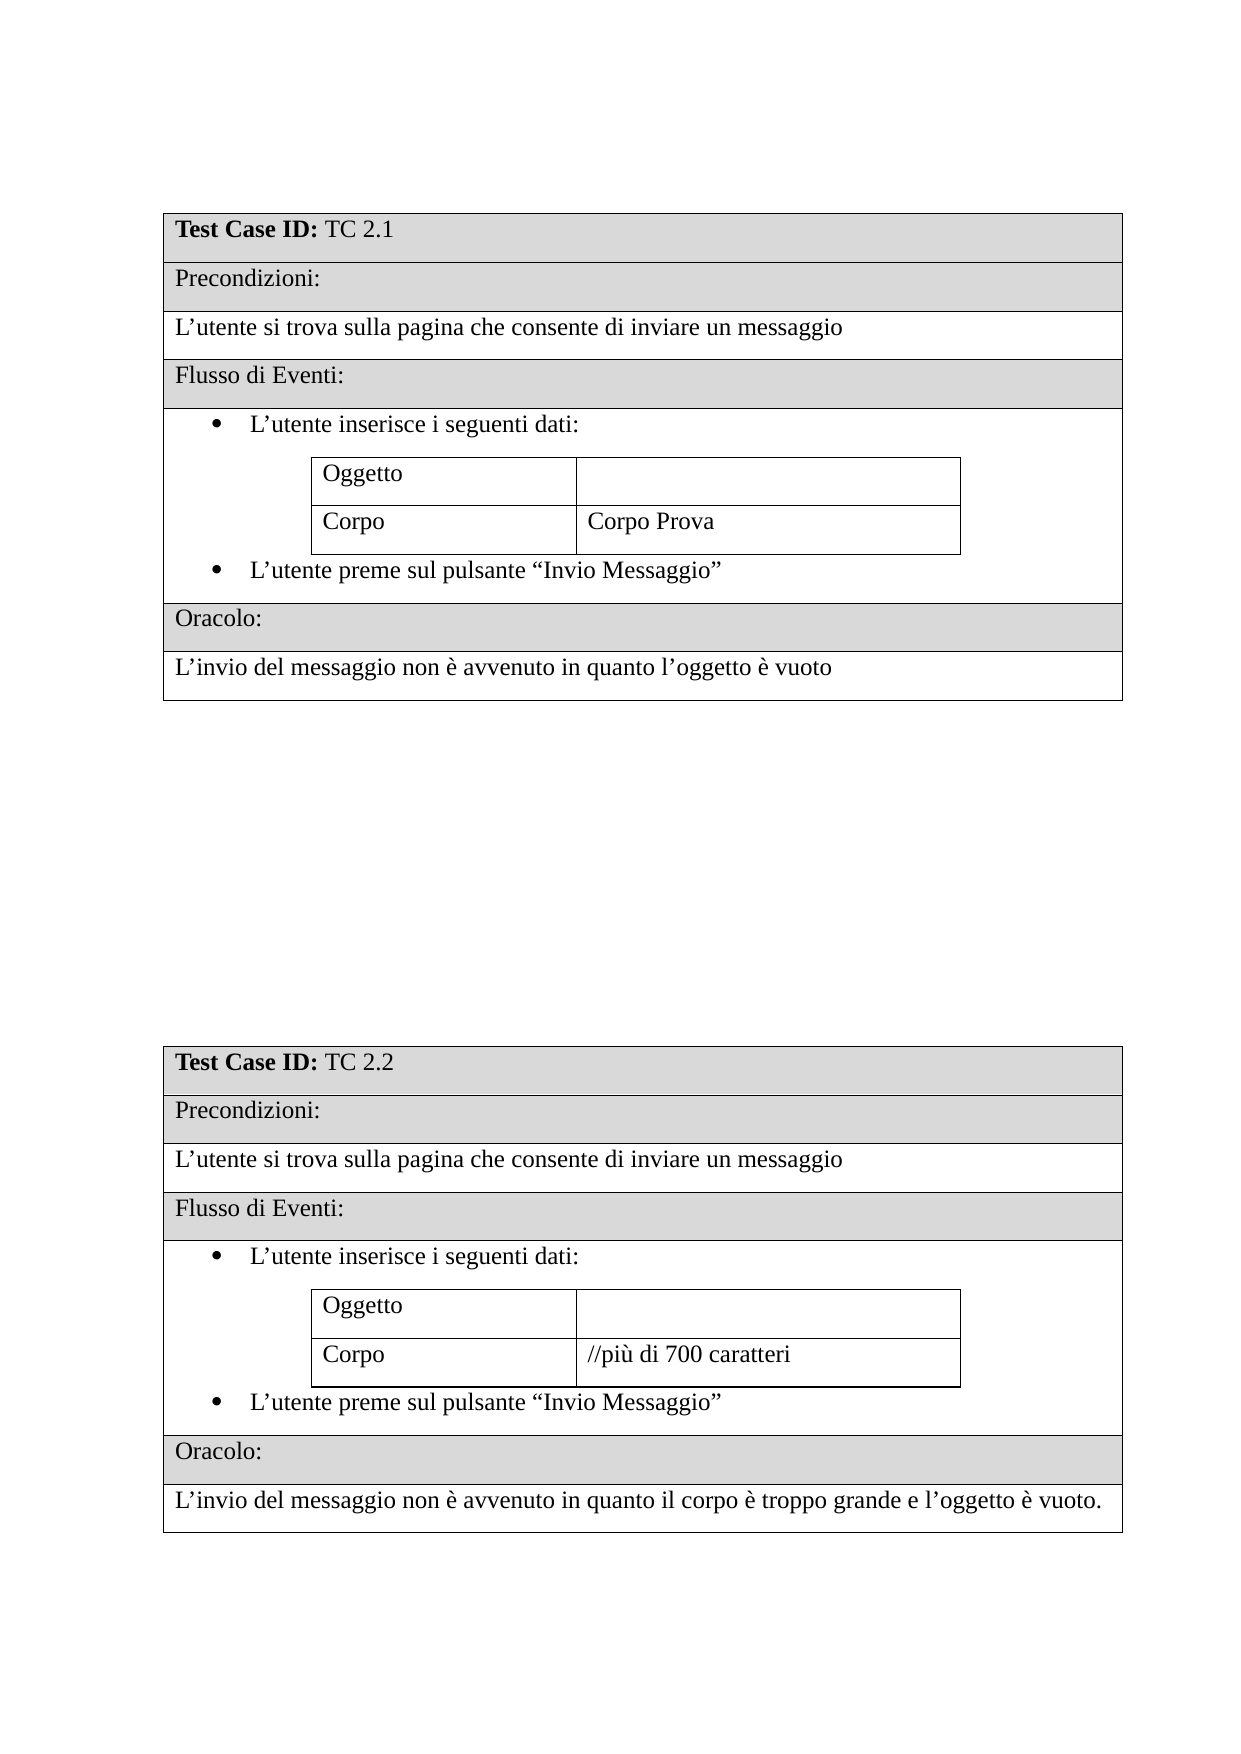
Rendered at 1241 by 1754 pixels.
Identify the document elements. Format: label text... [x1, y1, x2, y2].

table_cell L’invio del messaggio non è avvenuto in quanto il corpo è troppo grande e l’oggetto è vuoto. [164, 1485, 1122, 1532]
table_cell L’utente si trova sulla pagina che consente di inviare un messaggio [164, 1144, 1122, 1192]
table_cell Oracolo: [164, 1436, 1122, 1484]
table_header Oggetto [312, 1290, 576, 1338]
table_cell Corpo Prova [577, 506, 960, 554]
table_header [577, 1290, 960, 1338]
table_header Test Case ID: TC 2.2 [164, 1047, 1122, 1094]
table_cell Precondizioni: [164, 1096, 1122, 1143]
table_cell Precondizioni: [164, 263, 1122, 311]
table_cell L’utente si trova sulla pagina che consente di inviare un messaggio [164, 312, 1122, 359]
table_cell L’utente inserisce i seguenti dati: L’utente preme sul pulsante “Invio Messaggio” [164, 1241, 1122, 1435]
table_cell Flusso di Eventi: [164, 360, 1122, 408]
table_header [577, 458, 960, 505]
table_cell Corpo [312, 506, 576, 554]
table_cell Oracolo: [164, 604, 1122, 651]
table_cell Corpo [312, 1339, 576, 1386]
table_cell L’invio del messaggio non è avvenuto in quanto l’oggetto è vuoto [164, 652, 1122, 700]
table_header Oggetto [312, 458, 576, 505]
table_header Test Case ID: TC 2.1 [164, 214, 1122, 262]
table_cell //più di 700 caratteri [577, 1339, 960, 1386]
table_cell L’utente inserisce i seguenti dati: L’utente preme sul pulsante “Invio Messaggio” [164, 409, 1122, 602]
table_cell Flusso di Eventi: [164, 1193, 1122, 1240]
